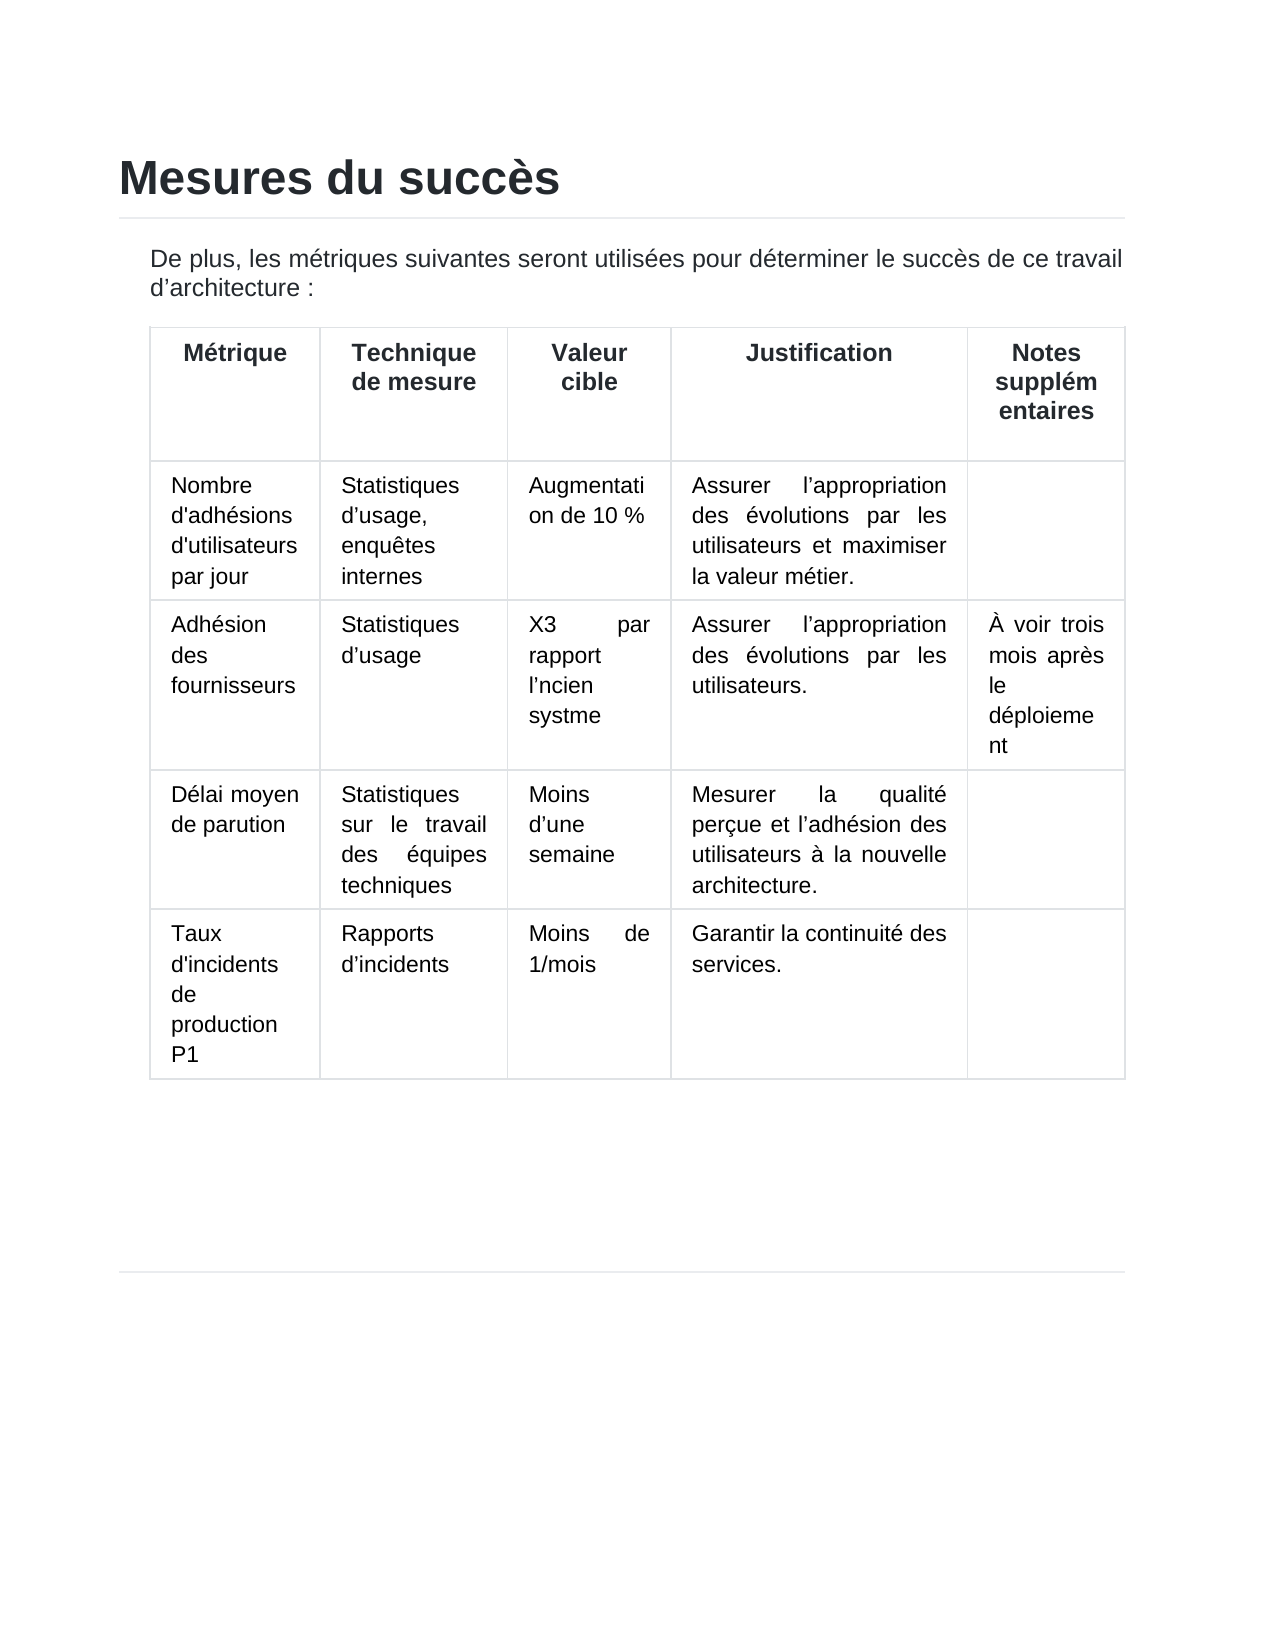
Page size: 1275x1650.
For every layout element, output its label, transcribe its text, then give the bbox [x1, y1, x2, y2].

table_cell Statistiques d’usage [321, 601, 507, 769]
table_cell Rapports d’incidents [321, 910, 507, 1078]
subtitle Mesures du succès [119, 150, 1125, 217]
table_header Valeur cible [508, 328, 670, 460]
table_cell Statistiques d’usage, enquêtes internes [321, 462, 507, 599]
table_header Métrique [151, 328, 319, 460]
table_cell [968, 462, 1124, 599]
table_cell Assurer l’appropriation des évolutions par les utilisateurs. [672, 601, 967, 769]
table_cell Augmentation de 10 % [508, 462, 670, 599]
table_cell Garantir la continuité des services. [672, 910, 967, 1078]
table_cell Adhésion des fournisseurs [151, 601, 319, 769]
table_cell X3 par rapport l’ncien systme [508, 601, 670, 769]
table_header Notes supplémentaires [968, 328, 1124, 460]
table_cell Délai moyen de parution [151, 771, 319, 908]
table_header Justification [672, 328, 967, 460]
table_cell Assurer l’appropriation des évolutions par les utilisateurs et maximiser la valeur métier. [672, 462, 967, 599]
table_cell Statistiques sur le travail des équipes techniques [321, 771, 507, 908]
table_cell [968, 910, 1124, 1078]
table_cell Taux d'incidents de production P1 [151, 910, 319, 1078]
table_header Technique de mesure [321, 328, 507, 460]
table_cell [968, 771, 1124, 908]
table_cell Mesurer la qualité perçue et l’adhésion des utilisateurs à la nouvelle architecture. [672, 771, 967, 908]
table_cell Nombre d'adhésions d'utilisateurs par jour [151, 462, 319, 599]
table_cell À voir trois mois après le déploiement [968, 601, 1124, 769]
table_cell Moins d’une semaine [508, 771, 670, 908]
text De plus, les métriques suivantes seront utilisées pour déterminer le succès de ce travail d’architecture : [150, 244, 1125, 301]
table_cell Moins de 1/mois [508, 910, 670, 1078]
